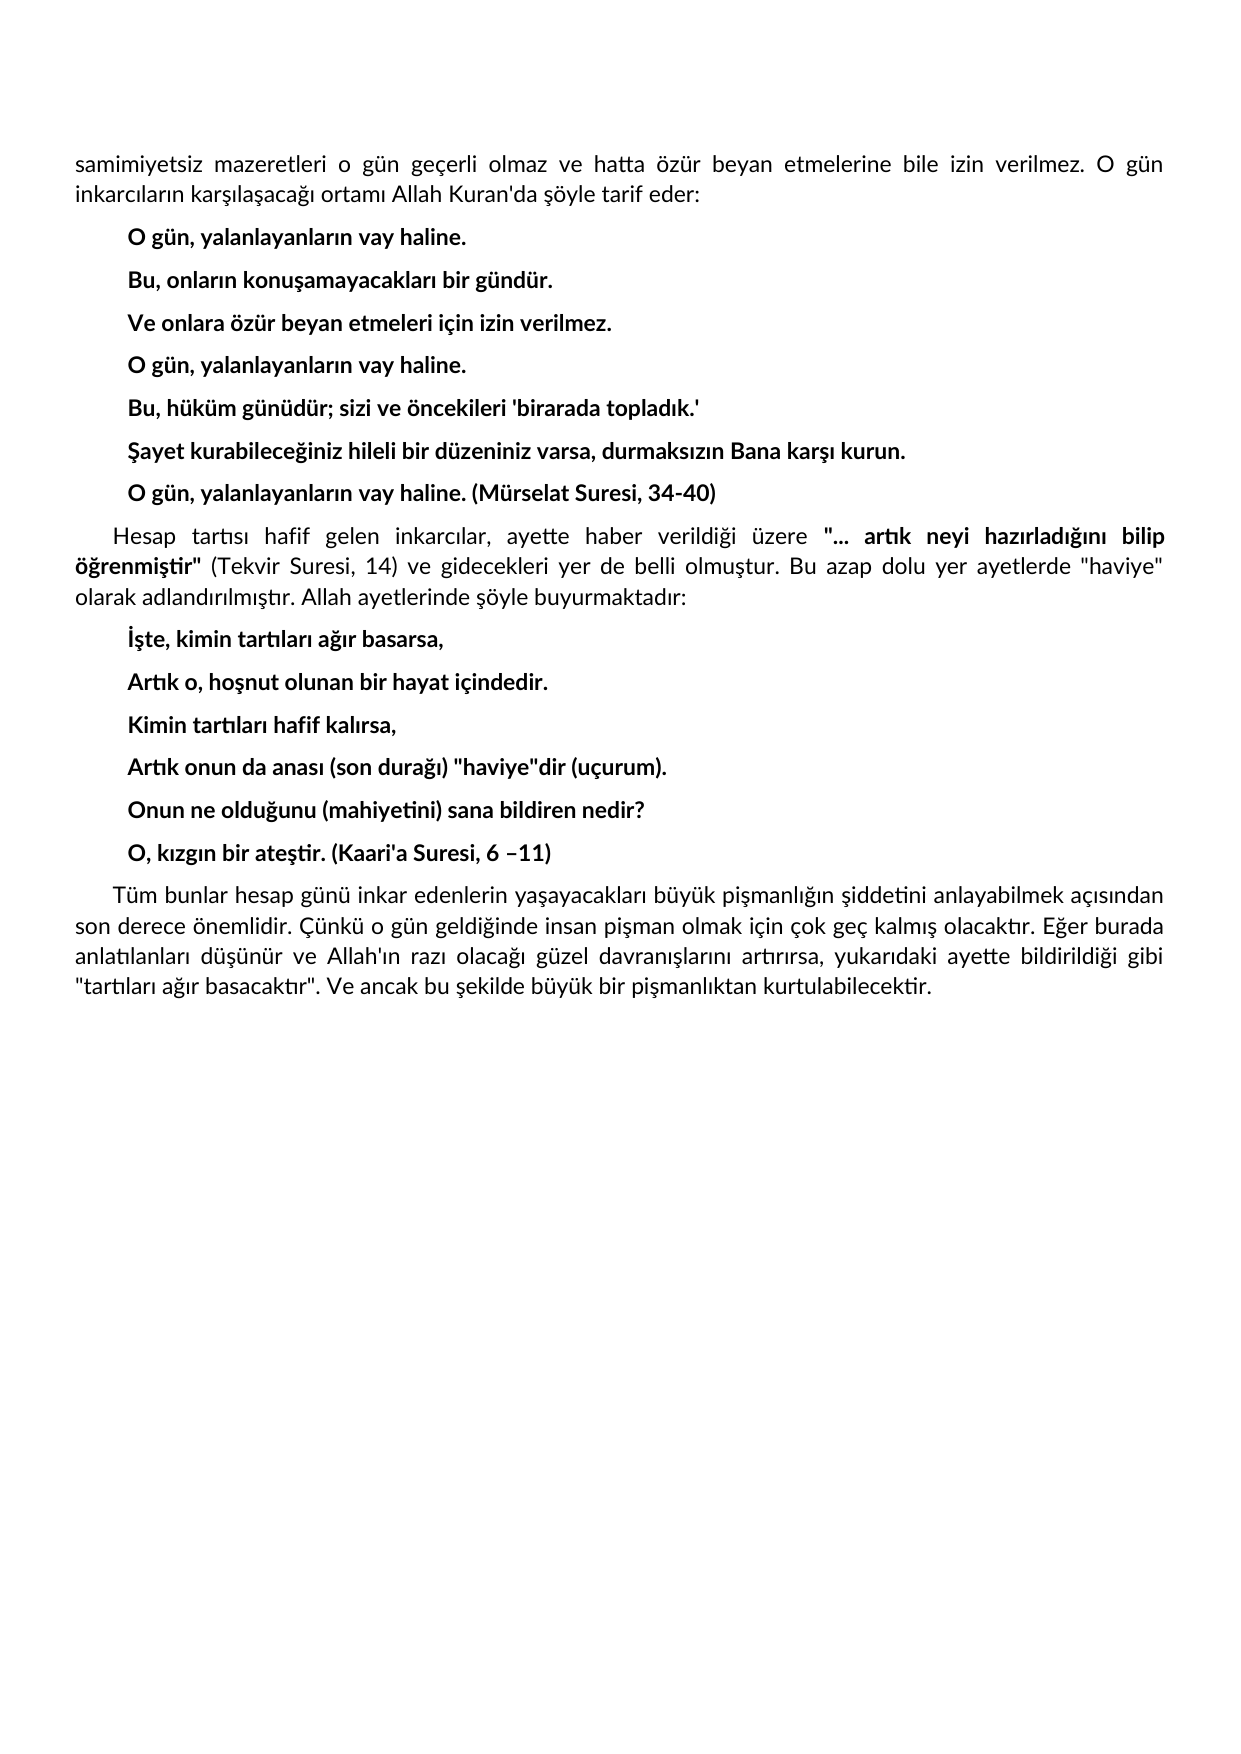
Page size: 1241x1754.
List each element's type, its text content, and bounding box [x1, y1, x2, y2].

text Kimin tartıları hafif kalırsa, [127, 710, 1143, 738]
text O gün, yalanlayanların vay haline. [127, 223, 1143, 250]
text Artık o, hoşnut olunan bir hayat içindedir. [127, 668, 1143, 695]
text Bu, onların konuşamayacakları bir gündür. [127, 266, 1143, 293]
text Tüm bunlar hesap günü inkar edenlerin yaşayacakları büyük pişmanlığın şiddetini anlayabilmek açısından son derece önemlidir. Çünkü o gün geldiğinde insan pişman olmak için çok geç kalmış olacaktır. Eğer burada anlatılanları düşünür ve Allah'ın razı olacağı güzel davranışlarını artırırsa, yukarıdaki ayette bildirildiği gibi "tartıları ağır basacaktır". Ve ancak bu şekilde büyük bir pişmanlıktan kurtulabilecektir. [75, 881, 1165, 999]
text O gün, yalanlayanların vay haline. [127, 351, 1143, 378]
text Bu, hüküm günüdür; sizi ve öncekileri 'birarada topladık.' [127, 394, 1143, 421]
text Artık onun da anası (son durağı) "haviye"dir (uçurum). [127, 753, 1143, 781]
text Ve onlara özür beyan etmeleri için izin verilmez. [127, 308, 1143, 336]
text O, kızgın bir ateştir. (Kaari'a Suresi, 6 –11) [127, 838, 1143, 866]
text O gün, yalanlayanların vay haline. (Mürselat Suresi, 34-40) [127, 479, 1143, 507]
text İşte, kimin tartıları ağır basarsa, [127, 625, 1143, 652]
text Şayet kurabileceğiniz hileli bir düzeniniz varsa, durmaksızın Bana karşı kurun. [127, 436, 1143, 464]
text Hesap tartısı hafif gelen inkarcılar, ayette haber verildiği üzere "... artık neyi hazırladığını bilip öğrenmiştir" (Tekvir Suresi, 14) ve gidecekleri yer de belli olmuştur. Bu azap dolu yer ayetlerde "haviye" olarak adlandırılmıştır. Allah ayetlerinde şöyle buyurmaktadır: [75, 522, 1165, 610]
text Onun ne olduğunu (mahiyetini) sana bildiren nedir? [127, 796, 1143, 823]
text samimiyetsiz mazeretleri o gün geçerli olmaz ve hatta özür beyan etmelerine bile izin verilmez. O gün inkarcıların karşılaşacağı ortamı Allah Kuran'da şöyle tarif eder: [75, 150, 1165, 208]
